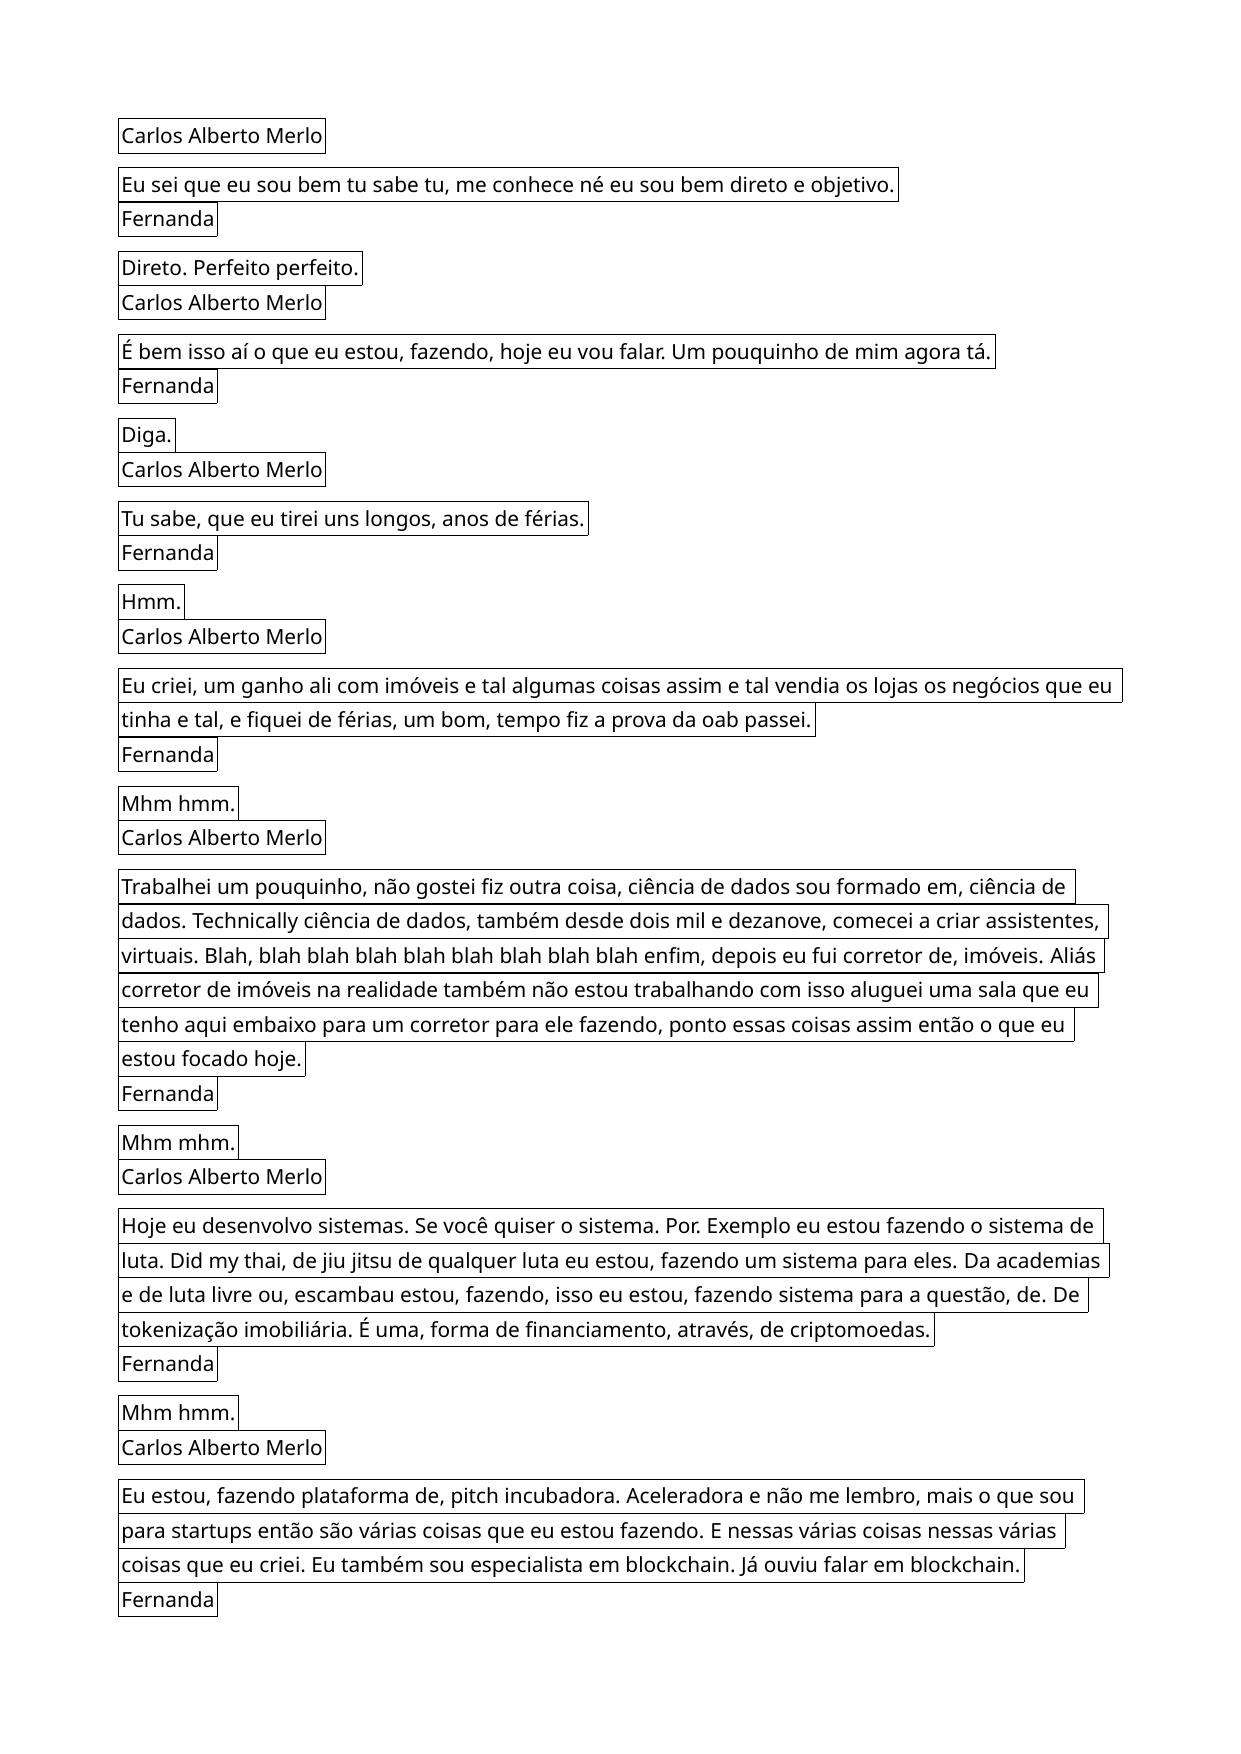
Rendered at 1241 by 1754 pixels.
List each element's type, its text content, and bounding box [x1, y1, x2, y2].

text [326, 619, 1122, 653]
text Carlos Alberto Merlo [119, 821, 325, 854]
text Fernanda [119, 1077, 217, 1110]
text [239, 786, 1122, 820]
text Mhm hmm. [119, 1396, 238, 1430]
text [218, 737, 1122, 771]
text Trabalhei um pouquinho, não gostei fiz outra coisa, ciência de dados sou formado em, ciência de dados. Technically ciência de dados, também desde dois mil e dezanove, comecei a criar assistentes, virtuais. Blah, blah blah blah blah blah blah blah blah enfim, depois eu fui corretor de, imóveis. Aliás corretor de imóveis na realidade também não estou trabalhando com isso aluguei uma sala que eu tenho aqui embaixo para um corretor para ele fazendo, ponto essas coisas assim então o que eu estou focado hoje. [306, 869, 1122, 1076]
text Fernanda [119, 1583, 217, 1616]
text [363, 251, 1122, 285]
text Eu sei que eu sou bem tu sabe tu, me conhece né eu sou bem direto e objetivo. [119, 168, 898, 201]
text Carlos Alberto Merlo [119, 1431, 325, 1464]
text Diga. [119, 419, 175, 452]
text [218, 1076, 1122, 1110]
text [899, 167, 1122, 202]
text [239, 1125, 1122, 1159]
text [816, 703, 1122, 737]
text Fernanda [119, 1347, 217, 1381]
text É bem isso aí o que eu estou, fazendo, hoje eu vou falar. Um pouquinho de mim agora tá. [119, 335, 995, 368]
text Trabalhei um pouquinho, não gostei fiz outra coisa, ciência de dados sou formado em, ciência de dados. Technically ciência de dados, também desde dois mil e dezanove, comecei a criar assistentes, virtuais. Blah, blah blah blah blah blah blah blah blah enfim, depois eu fui corretor de, imóveis. Aliás corretor de imóveis na realidade também não estou trabalhando com isso aluguei uma sala que eu tenho aqui embaixo para um corretor para ele fazendo, ponto essas coisas assim então o que eu estou focado hoje. [119, 870, 1075, 903]
text [326, 1430, 1122, 1464]
text Trabalhei um pouquinho, não gostei fiz outra coisa, ciência de dados sou formado em, ciência de dados. Technically ciência de dados, também desde dois mil e dezanove, comecei a criar assistentes, virtuais. Blah, blah blah blah blah blah blah blah blah enfim, depois eu fui corretor de, imóveis. Aliás corretor de imóveis na realidade também não estou trabalhando com isso aluguei uma sala que eu tenho aqui embaixo para um corretor para ele fazendo, ponto essas coisas assim então o que eu estou focado hoje. [119, 974, 1098, 1007]
text Fernanda [119, 203, 217, 236]
text [218, 202, 1122, 236]
text Carlos Alberto Merlo [119, 453, 325, 486]
text [996, 334, 1122, 368]
text Mhm mhm. [119, 1126, 238, 1159]
text Trabalhei um pouquinho, não gostei fiz outra coisa, ciência de dados sou formado em, ciência de dados. Technically ciência de dados, também desde dois mil e dezanove, comecei a criar assistentes, virtuais. Blah, blah blah blah blah blah blah blah blah enfim, depois eu fui corretor de, imóveis. Aliás corretor de imóveis na realidade também não estou trabalhando com isso aluguei uma sala que eu tenho aqui embaixo para um corretor para ele fazendo, ponto essas coisas assim então o que eu estou focado hoje. [119, 939, 1104, 972]
text Fernanda [119, 738, 217, 771]
text Hoje eu desenvolvo sistemas. Se você quiser o sistema. Por. Exemplo eu estou fazendo o sistema de luta. Did my thai, de jiu jitsu de qualquer luta eu estou, fazendo um sistema para eles. Da academias e de luta livre ou, escambau estou, fazendo, isso eu estou, fazendo sistema para a questão, de. De tokenização imobiliária. É uma, forma de financiamento, através, de criptomoedas. [119, 1208, 1122, 1346]
text [218, 1346, 1122, 1381]
text [218, 535, 1122, 570]
text Fernanda [119, 370, 217, 403]
text Direto. Perfeito perfeito. [119, 252, 362, 285]
text [239, 1395, 1122, 1430]
text tinha e tal, e fiquei de férias, um bom, tempo fiz a prova da oab passei. [119, 703, 815, 736]
text [185, 584, 1122, 619]
text [326, 118, 1122, 153]
text Carlos Alberto Merlo [119, 620, 325, 653]
text [218, 1582, 1122, 1617]
text [326, 1159, 1122, 1194]
text Mhm hmm. [119, 787, 238, 820]
text Trabalhei um pouquinho, não gostei fiz outra coisa, ciência de dados sou formado em, ciência de dados. Technically ciência de dados, também desde dois mil e dezanove, comecei a criar assistentes, virtuais. Blah, blah blah blah blah blah blah blah blah enfim, depois eu fui corretor de, imóveis. Aliás corretor de imóveis na realidade também não estou trabalhando com isso aluguei uma sala que eu tenho aqui embaixo para um corretor para ele fazendo, ponto essas coisas assim então o que eu estou focado hoje. [119, 1008, 1074, 1041]
text Tu sabe, que eu tirei uns longos, anos de férias. [119, 502, 588, 535]
text [326, 285, 1122, 319]
text Eu criei, um ganho ali com imóveis e tal algumas coisas assim e tal vendia os lojas os negócios que eu [119, 669, 1122, 702]
text Carlos Alberto Merlo [119, 119, 325, 153]
text Trabalhei um pouquinho, não gostei fiz outra coisa, ciência de dados sou formado em, ciência de dados. Technically ciência de dados, também desde dois mil e dezanove, comecei a criar assistentes, virtuais. Blah, blah blah blah blah blah blah blah blah enfim, depois eu fui corretor de, imóveis. Aliás corretor de imóveis na realidade também não estou trabalhando com isso aluguei uma sala que eu tenho aqui embaixo para um corretor para ele fazendo, ponto essas coisas assim então o que eu estou focado hoje. [119, 905, 1108, 938]
text Carlos Alberto Merlo [119, 1160, 325, 1194]
text [218, 368, 1122, 403]
text Carlos Alberto Merlo [119, 286, 325, 319]
text [176, 417, 1122, 452]
text [589, 501, 1122, 535]
text [326, 452, 1122, 486]
text Eu estou, fazendo plataforma de, pitch incubadora. Aceleradora e não me lembro, mais o que sou para startups então são várias coisas que eu estou fazendo. E nessas várias coisas nessas várias coisas que eu criei. Eu também sou especialista em blockchain. Já ouviu falar em blockchain. [119, 1479, 1122, 1582]
text [326, 820, 1122, 854]
text Hmm. [119, 585, 184, 619]
text Fernanda [119, 536, 217, 570]
